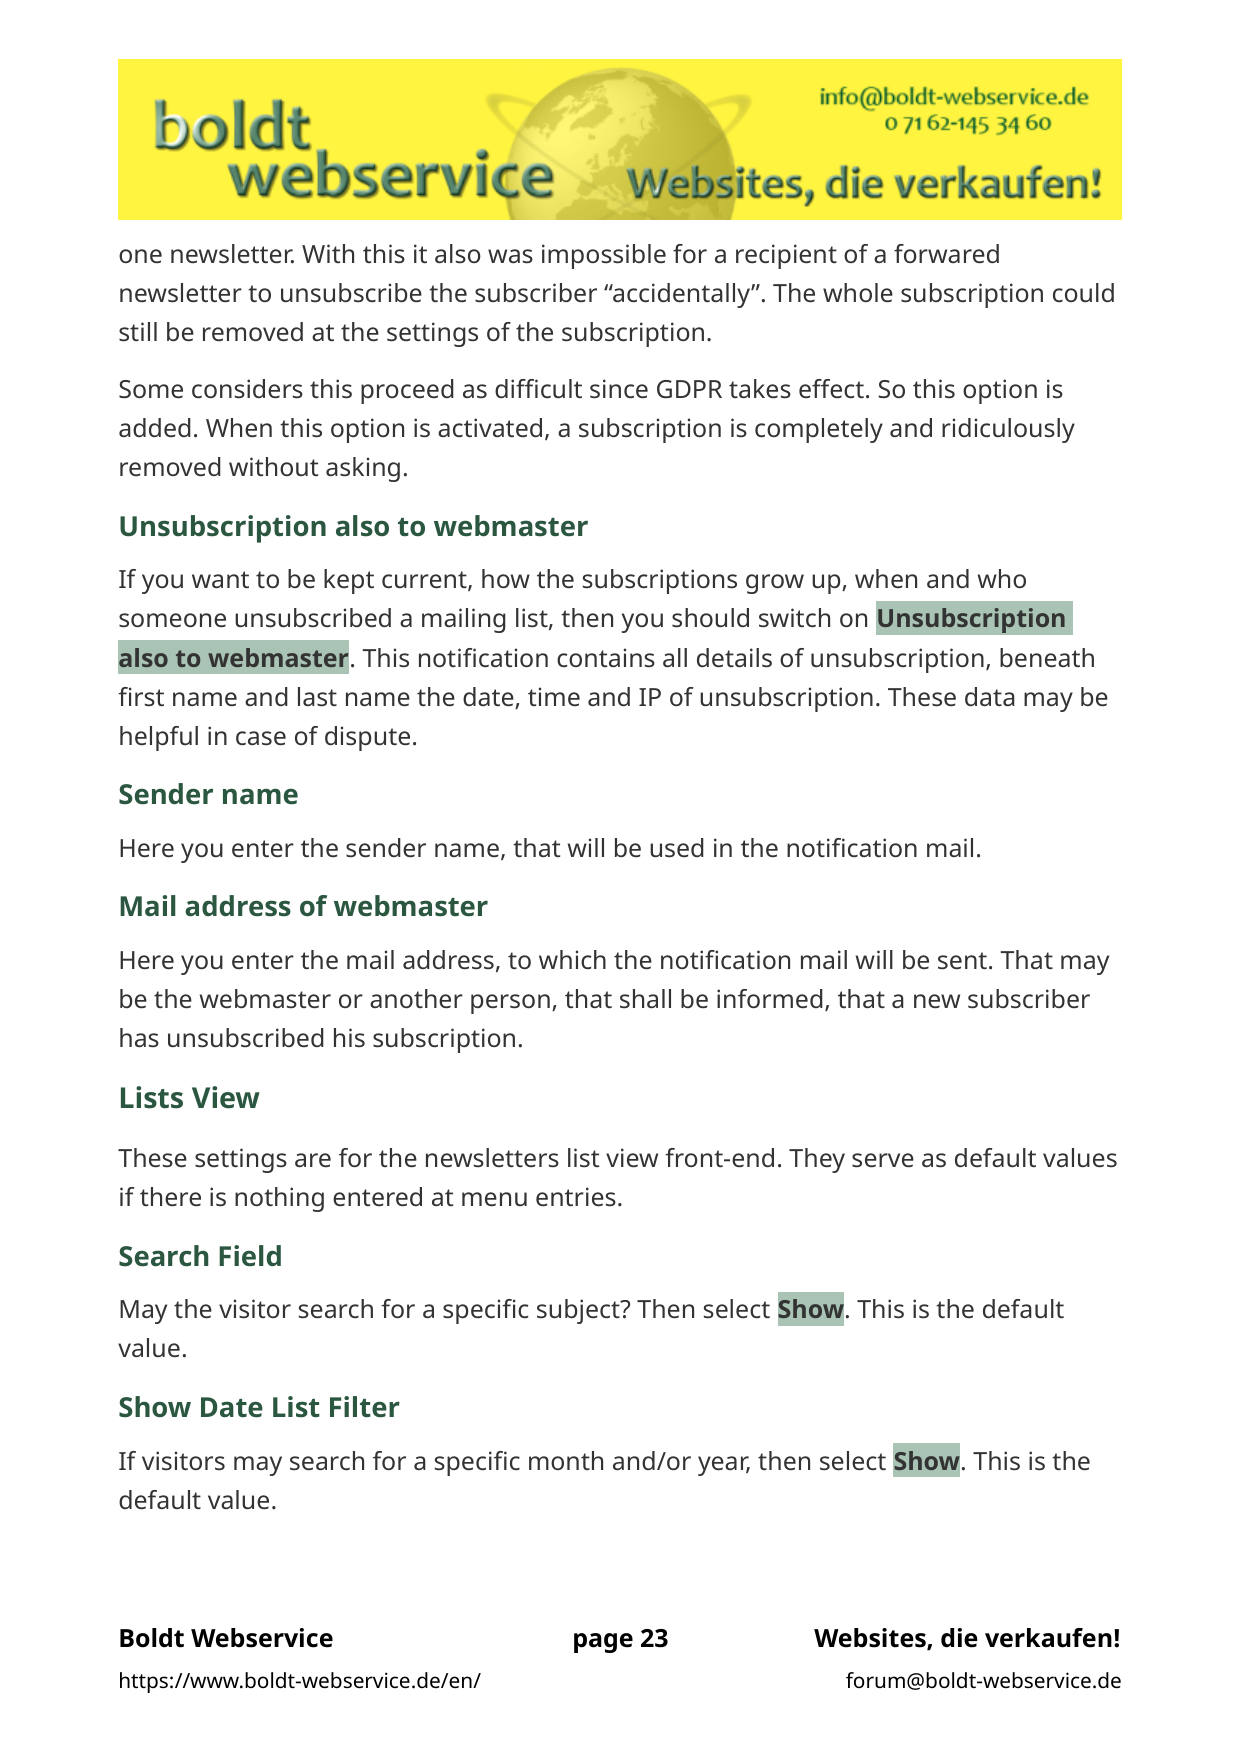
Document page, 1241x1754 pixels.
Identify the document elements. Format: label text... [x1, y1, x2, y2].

subtitle Mail address of webmaster [118, 887, 1122, 925]
picture [118, 59, 1123, 220]
text one newsletter. With this it also was impossible for a recipient of a forwared newsletter to unsubscribe the subscriber “accidentally”. The whole subscription could still be removed at the settings of the subscription. [118, 236, 1122, 349]
subtitle Search Field [118, 1237, 1122, 1274]
subtitle Sender name [118, 775, 1122, 813]
text Some considers this proceed as difficult since GDPR takes effect. So this option is added. When this option is activated, a subscription is completely and ridiculously removed without asking. [118, 371, 1122, 484]
text If you want to be kept current, how the subscriptions grow up, when and who someone unsubscribed a mailing list, then you should switch on Unsubscription also to webmaster. This notification contains all details of unsubscription, beneath first name and last name the date, time and IP of unsubscription. These data may be helpful in case of dispute. [118, 562, 1122, 753]
text May the visitor search for a specific subject? Then select Show. This is the default value. [118, 1292, 1122, 1365]
text If visitors may search for a specific month and/or year, then select Show. This is the default value. [118, 1443, 1122, 1516]
text Here you enter the mail address, to which the notification mail will be sent. That may be the webmaster or another person, that shall be informed, that a new subscriber has unsubscribed his subscription. [118, 943, 1122, 1055]
subtitle Unsubscription also to webmaster [118, 507, 1122, 544]
subtitle Lists View [118, 1078, 1122, 1117]
subtitle Show Date List Filter [118, 1388, 1122, 1426]
text These settings are for the newsletters list view front-end. They serve as default values if there is nothing entered at menu entries. [118, 1141, 1122, 1214]
text Here you enter the sender name, that will be used in the notification mail. [118, 831, 1122, 865]
